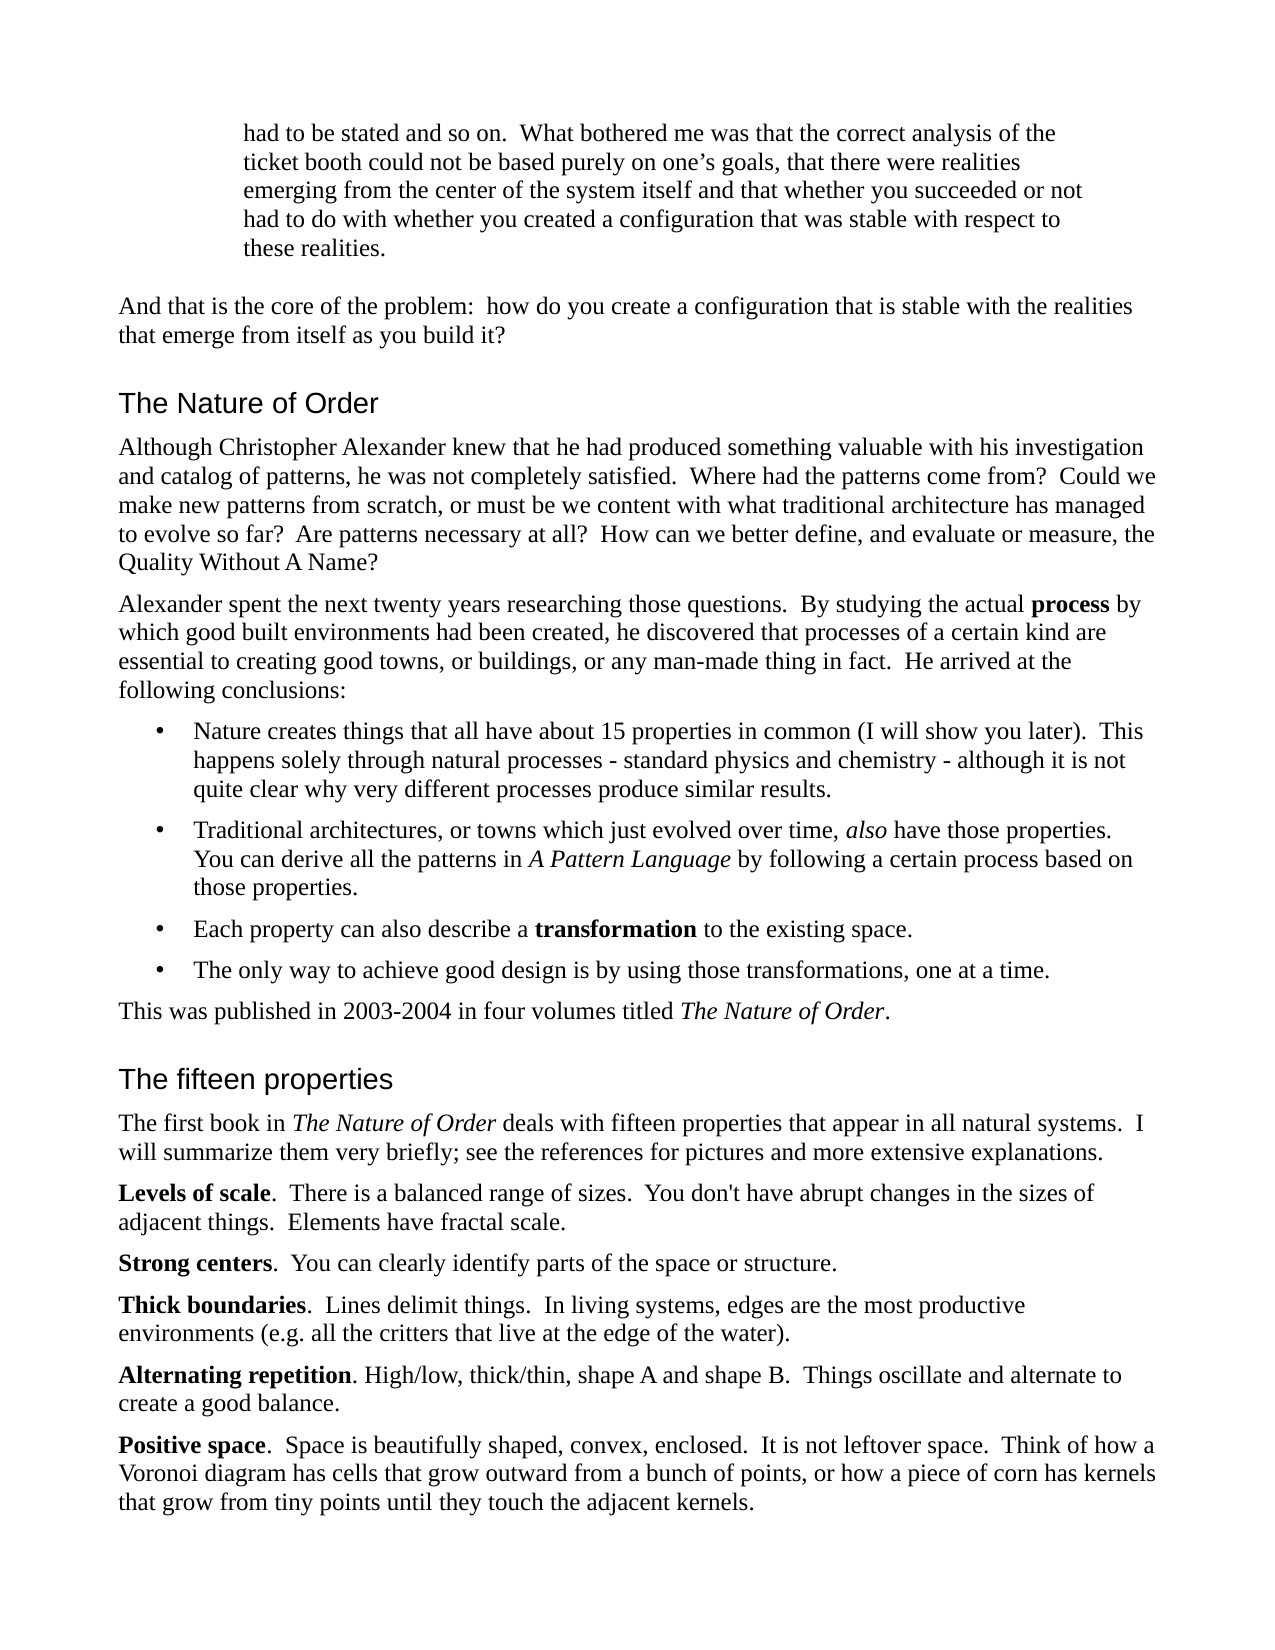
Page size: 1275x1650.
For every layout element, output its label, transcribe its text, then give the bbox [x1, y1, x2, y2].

text Alexander spent the next twenty years researching those questions. By studying the actual process by which good built environments had been created, he discovered that processes of a certain kind are essential to creating good towns, or buildings, or any man-made thing in fact. He arrived at the following conclusions: [118, 589, 1157, 704]
text Positive space. Space is beautifully shaped, convex, enclosed. It is not leftover space. Think of how a Voronoi diagram has cells that grow outward from a bunch of points, or how a piece of corn has kernels that grow from tiny points until they touch the adjacent kernels. [118, 1430, 1157, 1516]
subtitle The fifteen properties [118, 1062, 1157, 1096]
text had to be stated and so on. What bothered me was that the correct analysis of the ticket booth could not be based purely on one’s goals, that there were realities emerging from the center of the system itself and that whether you succeeded or not had to do with whether you created a configuration that was stable with respect to these realities. [243, 118, 1099, 262]
list Traditional architectures, or towns which just evolved over time, also have those properties. You can derive all the patterns in A Pattern Language by following a certain process based on those properties. [156, 815, 1157, 901]
text Although Christopher Alexander knew that he had produced something valuable with his investigation and catalog of patterns, he was not completely satisfied. Where had the patterns come from? Could we make new patterns from scratch, or must be we content with what traditional architecture has managed to evolve so far? Are patterns necessary at all? How can we better define, and evaluate or measure, the Quality Without A Name? [118, 432, 1157, 576]
subtitle The Nature of Order [118, 386, 1157, 420]
text Levels of scale. There is a balanced range of sizes. You don't have abrupt changes in the sizes of adjacent things. Elements have fractal scale. [118, 1178, 1157, 1236]
text And that is the core of the problem: how do you create a configuration that is stable with the realities that emerge from itself as you build it? [118, 291, 1157, 349]
list The only way to achieve good design is by using those transformations, one at a time. [156, 955, 1157, 984]
text Thick boundaries. Lines delimit things. In living systems, edges are the most productive environments (e.g. all the critters that live at the edge of the water). [118, 1290, 1157, 1347]
text The first book in The Nature of Order deals with fifteen properties that appear in all natural systems. I will summarize them very briefly; see the references for pictures and more extensive explanations. [118, 1108, 1157, 1166]
text This was published in 2003-2004 in four volumes titled The Nature of Order. [118, 996, 1157, 1025]
list Each property can also describe a transformation to the existing space. [156, 914, 1157, 942]
list Nature creates things that all have about 15 properties in common (I will show you later). This happens solely through natural processes - standard physics and chemistry - although it is not quite clear why very different processes produce similar results. [156, 716, 1157, 802]
text Strong centers. You can clearly identify parts of the space or structure. [118, 1248, 1157, 1277]
text Alternating repetition. High/low, thick/thin, shape A and shape B. Things oscillate and alternate to create a good balance. [118, 1360, 1157, 1417]
